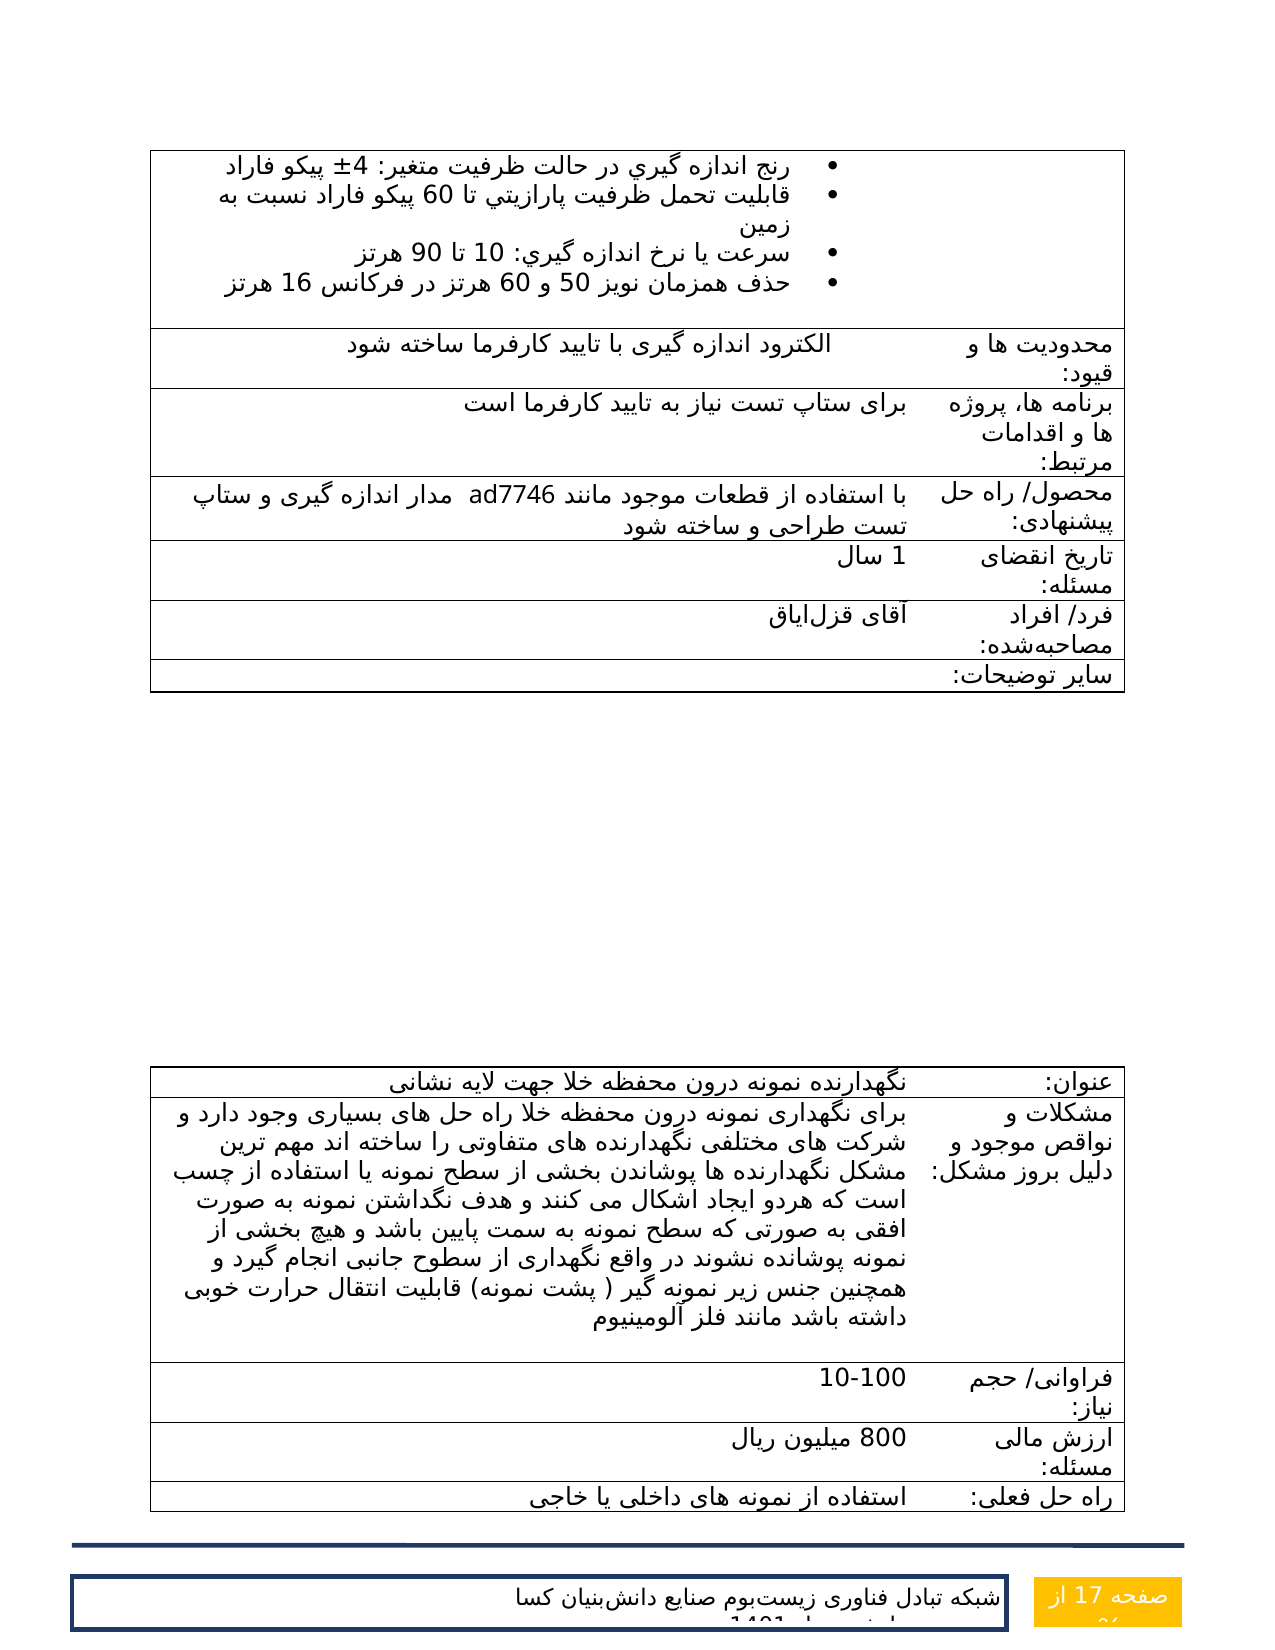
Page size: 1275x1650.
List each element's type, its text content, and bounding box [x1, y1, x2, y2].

table_cell فراوانی/ حجم نیاز: [918, 1363, 1124, 1422]
table_cell 800 میلیون ریال [151, 1423, 918, 1481]
table_cell محصول/ راه حل پیشنهادی: [918, 477, 1124, 540]
table_cell برنامه ها، پروژه ها و اقدامات مرتبط: [918, 389, 1124, 476]
table_header عنوان: [918, 1068, 1124, 1097]
table_cell با استفاده از قطعات موجود مانند ad7746 مدار اندازه گیری و ستاپ تست طراحی و ساخته شود [151, 477, 918, 540]
table_cell 1 سال [151, 541, 918, 600]
table_cell [918, 151, 1124, 328]
table_cell ارزش مالی مسئله: [918, 1423, 1124, 1481]
table_cell سایر توضیحات: [918, 660, 1124, 691]
table_cell آقای قزل‌ایاق [151, 601, 918, 659]
table_cell راه حل فعلی: [918, 1482, 1124, 1511]
table_cell فرد/ افراد مصاحبه‌شده: [918, 601, 1124, 659]
table_cell تاریخ انقضای مسئله: [918, 541, 1124, 600]
table_cell [151, 660, 918, 691]
table_cell الکترود اندازه گیری با تایید کارفرما ساخته شود [151, 329, 918, 387]
table_cell دقت: 4 فمتو فاراد 4fF ميزان خطي بودن: 0.01 درصد اندازه گيري ظرفيت تا 10 نانو فاراد در حالت Common-mode يا حالت ظرفيت غير متغير رنج اندازه گيري در حالت ظرفيت متغير: 4± پيكو فاراد قابليت تحمل ظرفيت پارازيتي تا 60 پيكو فاراد نسبت به زمين سرعت يا نرخ اندازه گيري: 10 تا 90 هرتز حذف همزمان نويز 50 و 60 هرتز در فركانس 16 هرتز [151, 151, 918, 328]
table_cell برای ستاپ تست نیاز به تایید کارفرما است [151, 389, 918, 476]
table_cell 10-100 [151, 1363, 918, 1422]
table_cell مشکلات و نواقص موجود و دلیل بروز مشکل: [918, 1098, 1124, 1362]
table_cell استفاده از نمونه های داخلی یا خاجی [151, 1482, 918, 1511]
table_header نگهدارنده نمونه درون محفظه خلا جهت لایه نشانی [151, 1068, 918, 1097]
table_cell محدودیت ها و قیود: [918, 329, 1124, 387]
table_cell برای نگهداری نمونه درون محفظه خلا راه حل های بسیاری وجود دارد و شرکت های مختلفی نگهدارنده های متفاوتی را ساخته اند مهم ترین مشکل نگهدارنده ها پوشاندن بخشی از سطح نمونه یا استفاده از چسب است که هردو ایجاد اشکال می کنند و هدف نگداشتن نمونه به صورت افقی به صورتی که سطح نمونه به سمت پایین باشد و هیچ بخشی از نمونه پوشانده نشوند در واقع نگهداری از سطوح جانبی انجام گیرد و همچنین جنس زیر نمونه گیر ( پشت نمونه) قابلیت انتقال حرارت خوبی داشته باشد مانند فلز آلومینیوم [151, 1098, 918, 1362]
